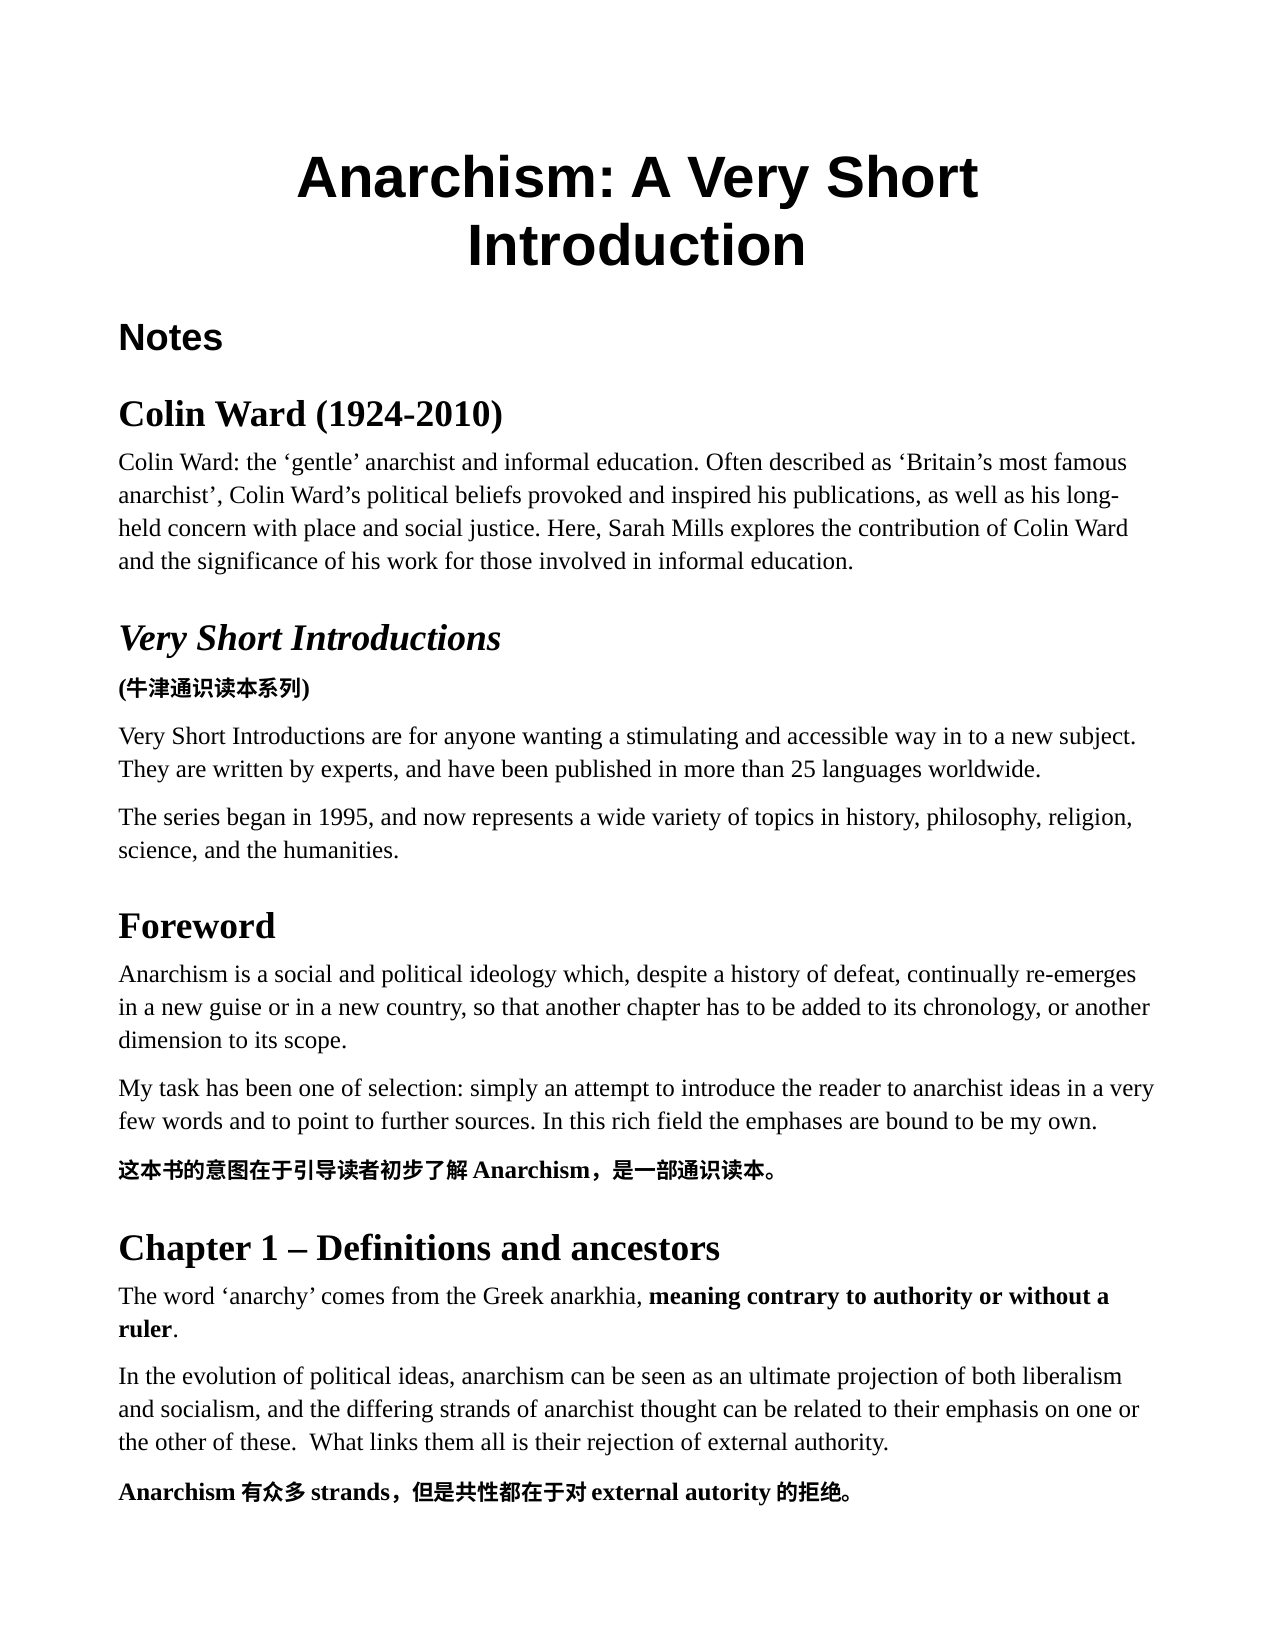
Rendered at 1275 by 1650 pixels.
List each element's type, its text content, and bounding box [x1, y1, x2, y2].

text Anarchism is a social and political ideology which, despite a history of defeat, continually re-emerges in a new guise or in a new country, so that another chapter has to be added to its chronology, or another dimension to its scope. [118, 959, 1157, 1054]
text Anarchism有众多strands，但是共性都在于对external autority的拒绝。 [118, 1475, 1157, 1507]
subtitle Very Short Introductions [118, 615, 1157, 658]
subtitle Foreword [118, 903, 1157, 947]
subtitle Chapter 1 – Definitions and ancestors [118, 1225, 1157, 1268]
text The series began in 1995, and now represents a wide variety of topics in history, philosophy, religion, science, and the humanities. [118, 802, 1157, 864]
subtitle Colin Ward (1924-2010) [118, 392, 1157, 435]
text Very Short Introductions are for anyone wanting a stimulating and accessible way in to a new subject. They are written by experts, and have been published in more than 25 languages worldwide. [118, 721, 1157, 783]
text My task has been one of selection: simply an attempt to introduce the reader to anarchist ideas in a very few words and to point to further sources. In this rich field the emphases are bound to be my own. [118, 1073, 1157, 1134]
subtitle Notes [118, 315, 1157, 358]
title Anarchism: A Very Short Introduction [118, 143, 1157, 277]
text Colin Ward: the ‘gentle’ anarchist and informal education. Often described as ‘Britain’s most famous anarchist’, Colin Ward’s political beliefs provoked and inspired his publications, as well as his long-held concern with place and social justice. Here, Sarah Mills explores the contribution of Colin Ward and the significance of his work for those involved in informal education. [118, 447, 1157, 575]
text (牛津通识读本系列) [118, 671, 1157, 702]
text In the evolution of political ideas, anarchism can be seen as an ultimate projection of both liberalism and socialism, and the differing strands of anarchist thought can be related to their emphasis on one or the other of these. What links them all is their rejection of external authority. [118, 1361, 1157, 1456]
text 这本书的意图在于引导读者初步了解Anarchism，是一部通识读本。 [118, 1153, 1157, 1185]
text The word ‘anarchy’ comes from the Greek anarkhia, meaning contrary to authority or without a ruler. [118, 1281, 1157, 1343]
